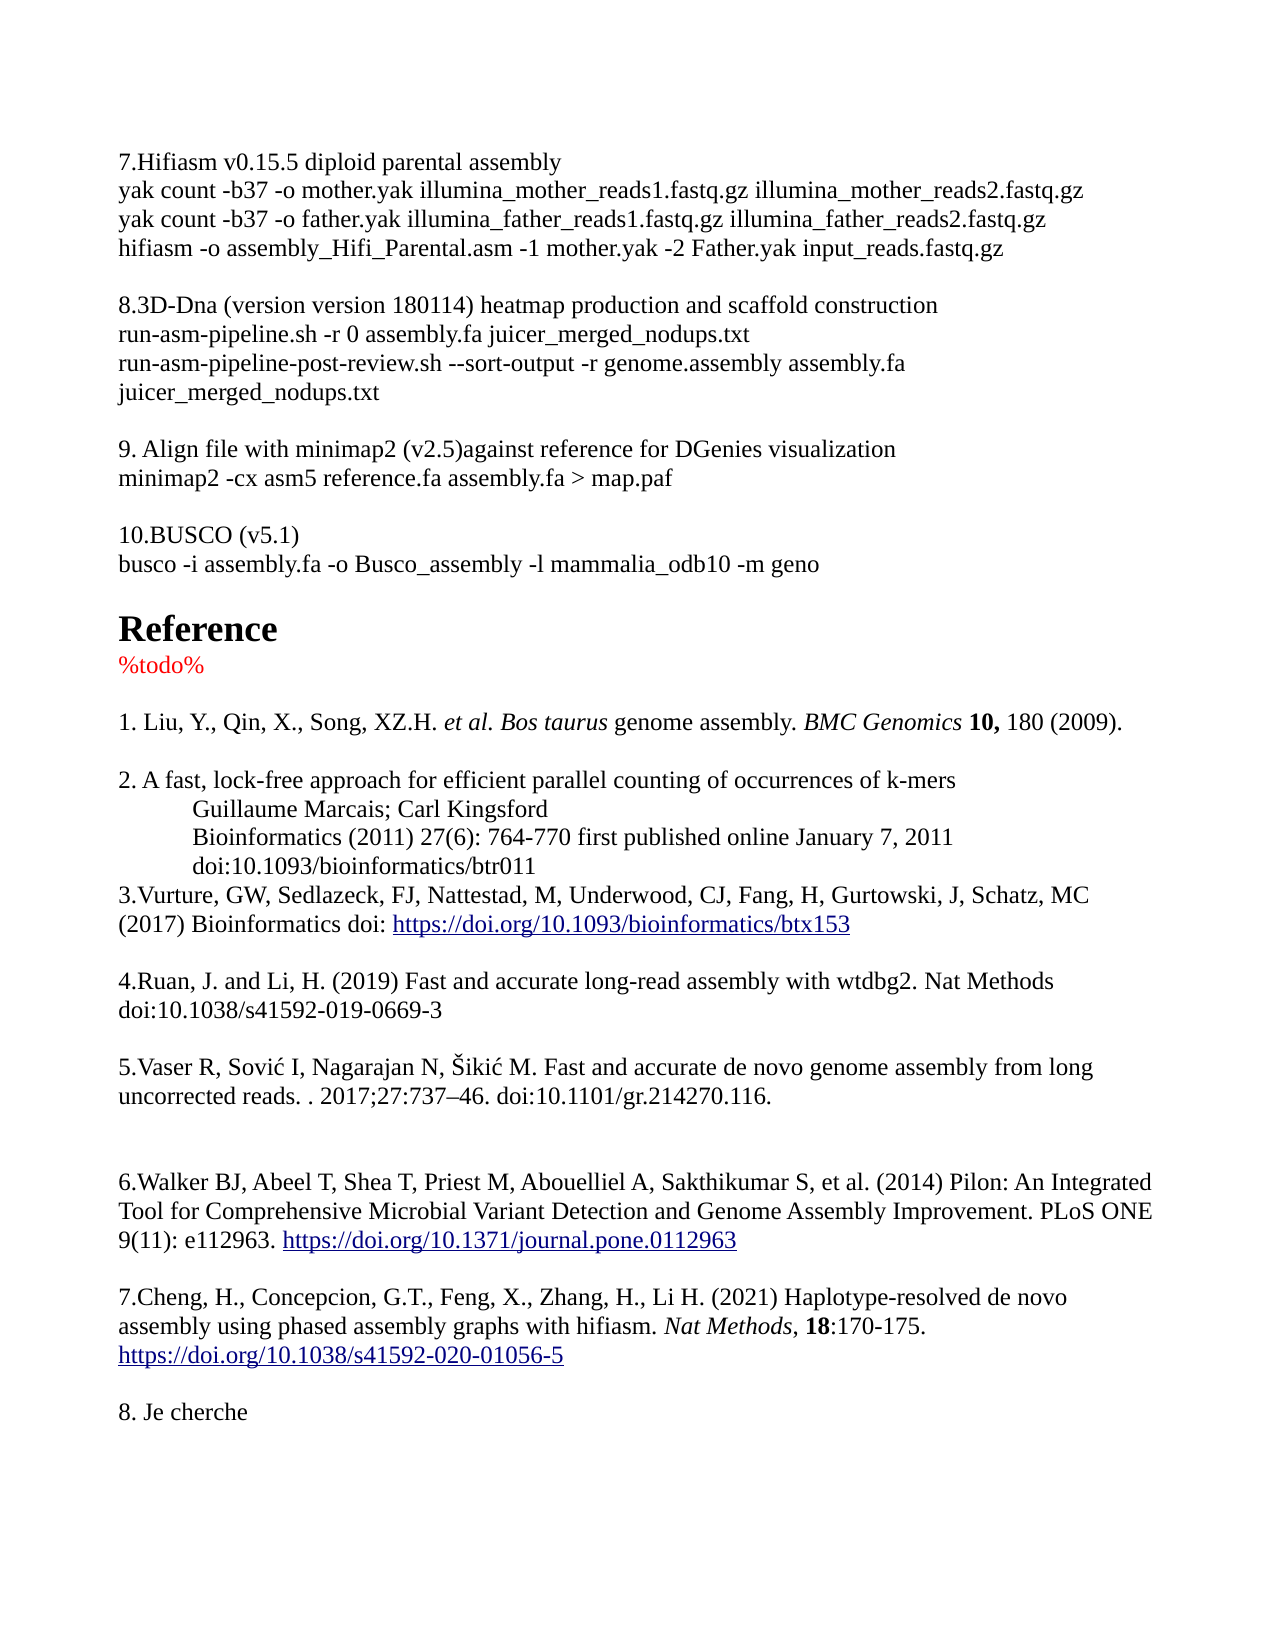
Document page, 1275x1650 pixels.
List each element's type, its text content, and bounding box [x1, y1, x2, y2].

text Guillaume Marcais; Carl Kingsford [118, 794, 1157, 822]
text busco -i assembly.fa -o Busco_assembly -l mammalia_odb10 -m geno [118, 549, 1157, 578]
text yak count -b37 -o mother.yak illumina_mother_reads1.fastq.gz illumina_mother_reads2.fastq.gz [118, 176, 1157, 204]
text 8.3D-Dna (version version 180114) heatmap production and scaffold construction [118, 291, 1157, 319]
text Bioinformatics (2011) 27(6): 764-770 first published online January 7, 2011 doi:10.1093/bioinformatics/btr011 [118, 822, 1157, 880]
text Reference [118, 607, 1157, 650]
text 8. Je cherche [118, 1397, 1157, 1426]
text 7.Cheng, H., Concepcion, G.T., Feng, X., Zhang, H., Li H. (2021) Haplotype-resolved de novo assembly using phased assembly graphs with hifiasm. Nat Methods, 18:170-175. https://doi.org/10.1038/s41592-020-01056-5 [118, 1282, 1157, 1369]
text 1. Liu, Y., Qin, X., Song, XZ.H. et al. Bos taurus genome assembly. BMC Genomics 10, 180 (2009). [118, 707, 1157, 736]
text minimap2 -cx asm5 reference.fa assembly.fa > map.paf [118, 463, 1157, 492]
text yak count -b37 -o father.yak illumina_father_reads1.fastq.gz illumina_father_reads2.fastq.gz [118, 204, 1157, 233]
text run-asm-pipeline-post-review.sh --sort-output -r genome.assembly assembly.fa juicer_merged_nodups.txt [118, 348, 1157, 406]
text %todo% [118, 650, 1157, 679]
text 9. Align file with minimap2 (v2.5)against reference for DGenies visualization [118, 434, 1157, 463]
text 6.Walker BJ, Abeel T, Shea T, Priest M, Abouelliel A, Sakthikumar S, et al. (2014) Pilon: An Integrated Tool for Comprehensive Microbial Variant Detection and Genome Assembly Improvement. PLoS ONE 9(11): e112963. https://doi.org/10.1371/journal.pone.0112963 [118, 1167, 1157, 1254]
text 10.BUSCO (v5.1) [118, 521, 1157, 549]
text 7.Hifiasm v0.15.5 diploid parental assembly [118, 147, 1157, 176]
text run-asm-pipeline.sh -r 0 assembly.fa juicer_merged_nodups.txt [118, 319, 1157, 348]
text 5.Vaser R, Sović I, Nagarajan N, Šikić M. Fast and accurate de novo genome assembly from long uncorrected reads. . 2017;27:737–46. doi:10.1101/gr.214270.116. [118, 1052, 1157, 1110]
text hifiasm -o assembly_Hifi_Parental.asm -1 mother.yak -2 Father.yak input_reads.fastq.gz [118, 233, 1157, 262]
text 4.Ruan, J. and Li, H. (2019) Fast and accurate long-read assembly with wtdbg2. Nat Methods doi:10.1038/s41592-019-0669-3 [118, 966, 1157, 1024]
text 2. A fast, lock-free approach for efficient parallel counting of occurrences of k-mers [118, 765, 1157, 794]
text 3.Vurture, GW, Sedlazeck, FJ, Nattestad, M, Underwood, CJ, Fang, H, Gurtowski, J, Schatz, MC (2017) Bioinformatics doi: https://doi.org/10.1093/bioinformatics/btx153 [118, 880, 1157, 937]
